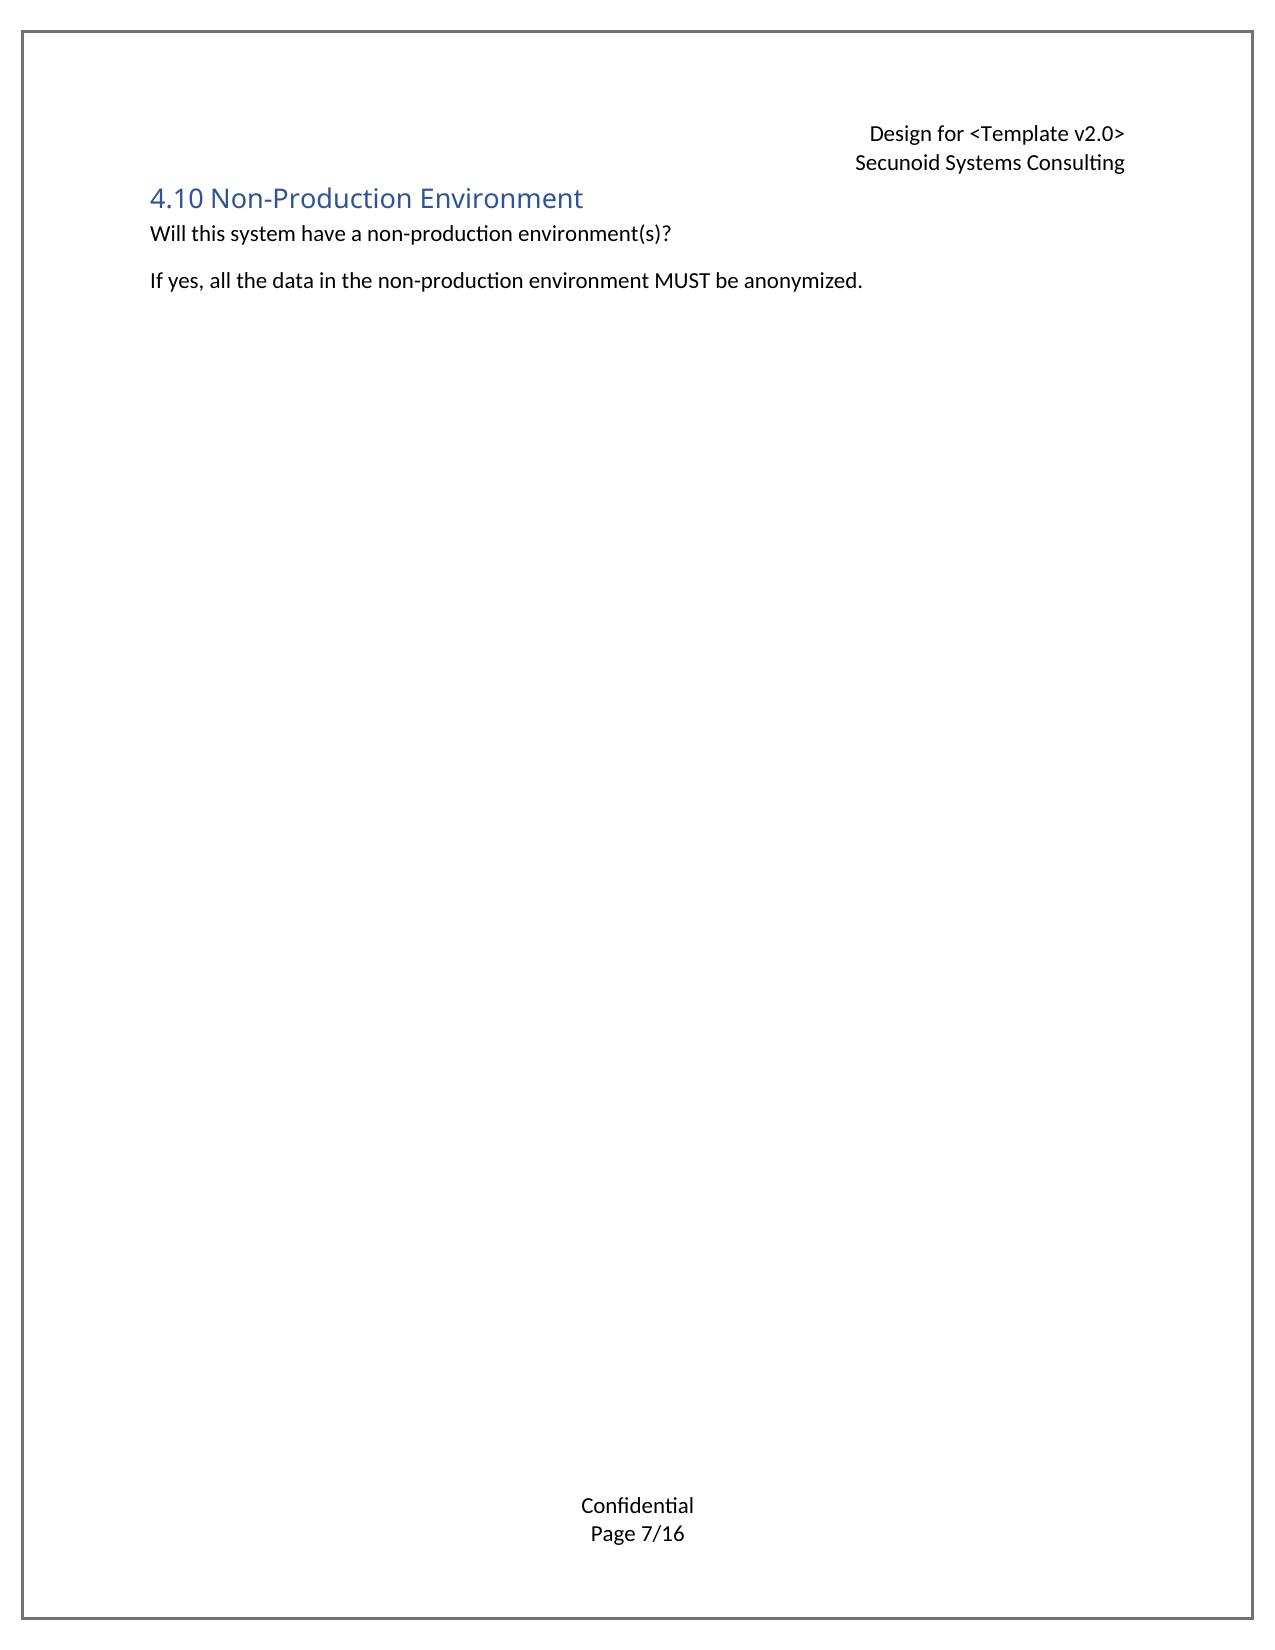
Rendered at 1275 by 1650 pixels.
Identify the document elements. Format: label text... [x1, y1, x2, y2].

text Will this system have a non-production environment(s)? [150, 219, 1125, 248]
subtitle Non-Production Environment [150, 180, 1125, 217]
text If yes, all the data in the non-production environment MUST be anonymized. [150, 266, 1125, 294]
